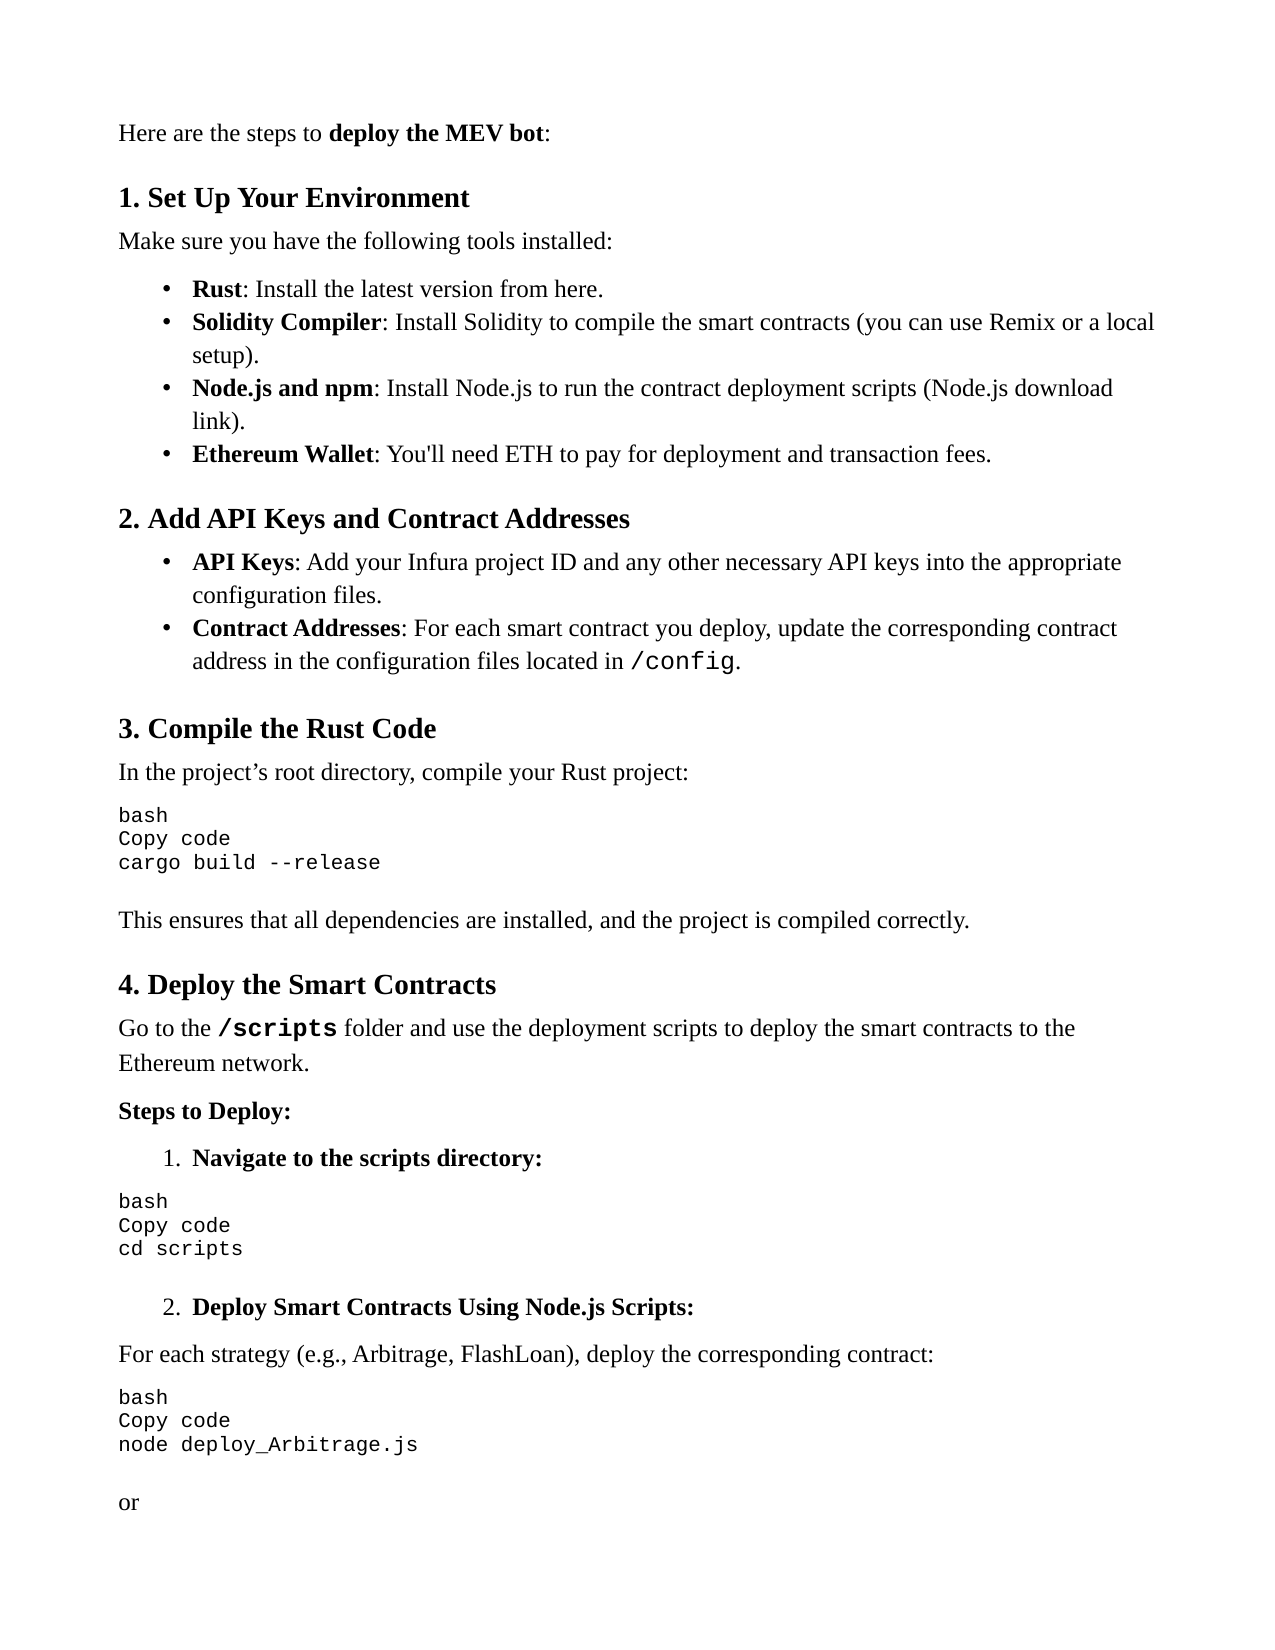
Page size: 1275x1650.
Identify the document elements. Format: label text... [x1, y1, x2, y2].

text Copy code [118, 828, 1157, 852]
list Solidity Compiler: Install Solidity to compile the smart contracts (you can use Remix or a local setup). [162, 307, 1157, 369]
text Here are the steps to deploy the MEV bot: [118, 118, 1157, 147]
text Go to the /scripts folder and use the deployment scripts to deploy the smart contracts to the Ethereum network. [118, 1013, 1157, 1077]
text Steps to Deploy: [118, 1096, 1157, 1125]
list Ethereum Wallet: You'll need ETH to pay for deployment and transaction fees. [162, 439, 1157, 468]
subtitle 4. Deploy the Smart Contracts [118, 967, 1157, 1001]
text Make sure you have the following tools installed: [118, 226, 1157, 255]
text cd scripts [118, 1238, 1157, 1262]
subtitle 3. Compile the Rust Code [118, 711, 1157, 744]
list API Keys: Add your Infura project ID and any other necessary API keys into the appropriate configuration files. [162, 547, 1157, 609]
text bash [118, 1191, 1157, 1215]
text bash [118, 804, 1157, 828]
list Deploy Smart Contracts Using Node.js Scripts: [162, 1292, 1157, 1320]
list Contract Addresses: For each smart contract you deploy, update the corresponding contract address in the configuration files located in /config. [162, 613, 1157, 677]
text bash [118, 1387, 1157, 1410]
text This ensures that all dependencies are installed, and the project is compiled correctly. [118, 905, 1157, 934]
text Copy code [118, 1410, 1157, 1434]
subtitle 2. Add API Keys and Contract Addresses [118, 501, 1157, 535]
list Rust: Install the latest version from here. [162, 274, 1157, 303]
text For each strategy (e.g., Arbitrage, FlashLoan), deploy the corresponding contract: [118, 1339, 1157, 1368]
text node deploy_Arbitrage.js [118, 1434, 1157, 1458]
text or [118, 1487, 1157, 1516]
subtitle 1. Set Up Your Environment [118, 180, 1157, 214]
list Node.js and npm: Install Node.js to run the contract deployment scripts (Node.js download link). [162, 373, 1157, 435]
text cargo build --release [118, 852, 1157, 876]
list Navigate to the scripts directory: [162, 1143, 1157, 1172]
text In the project’s root directory, compile your Rust project: [118, 757, 1157, 786]
text Copy code [118, 1215, 1157, 1238]
